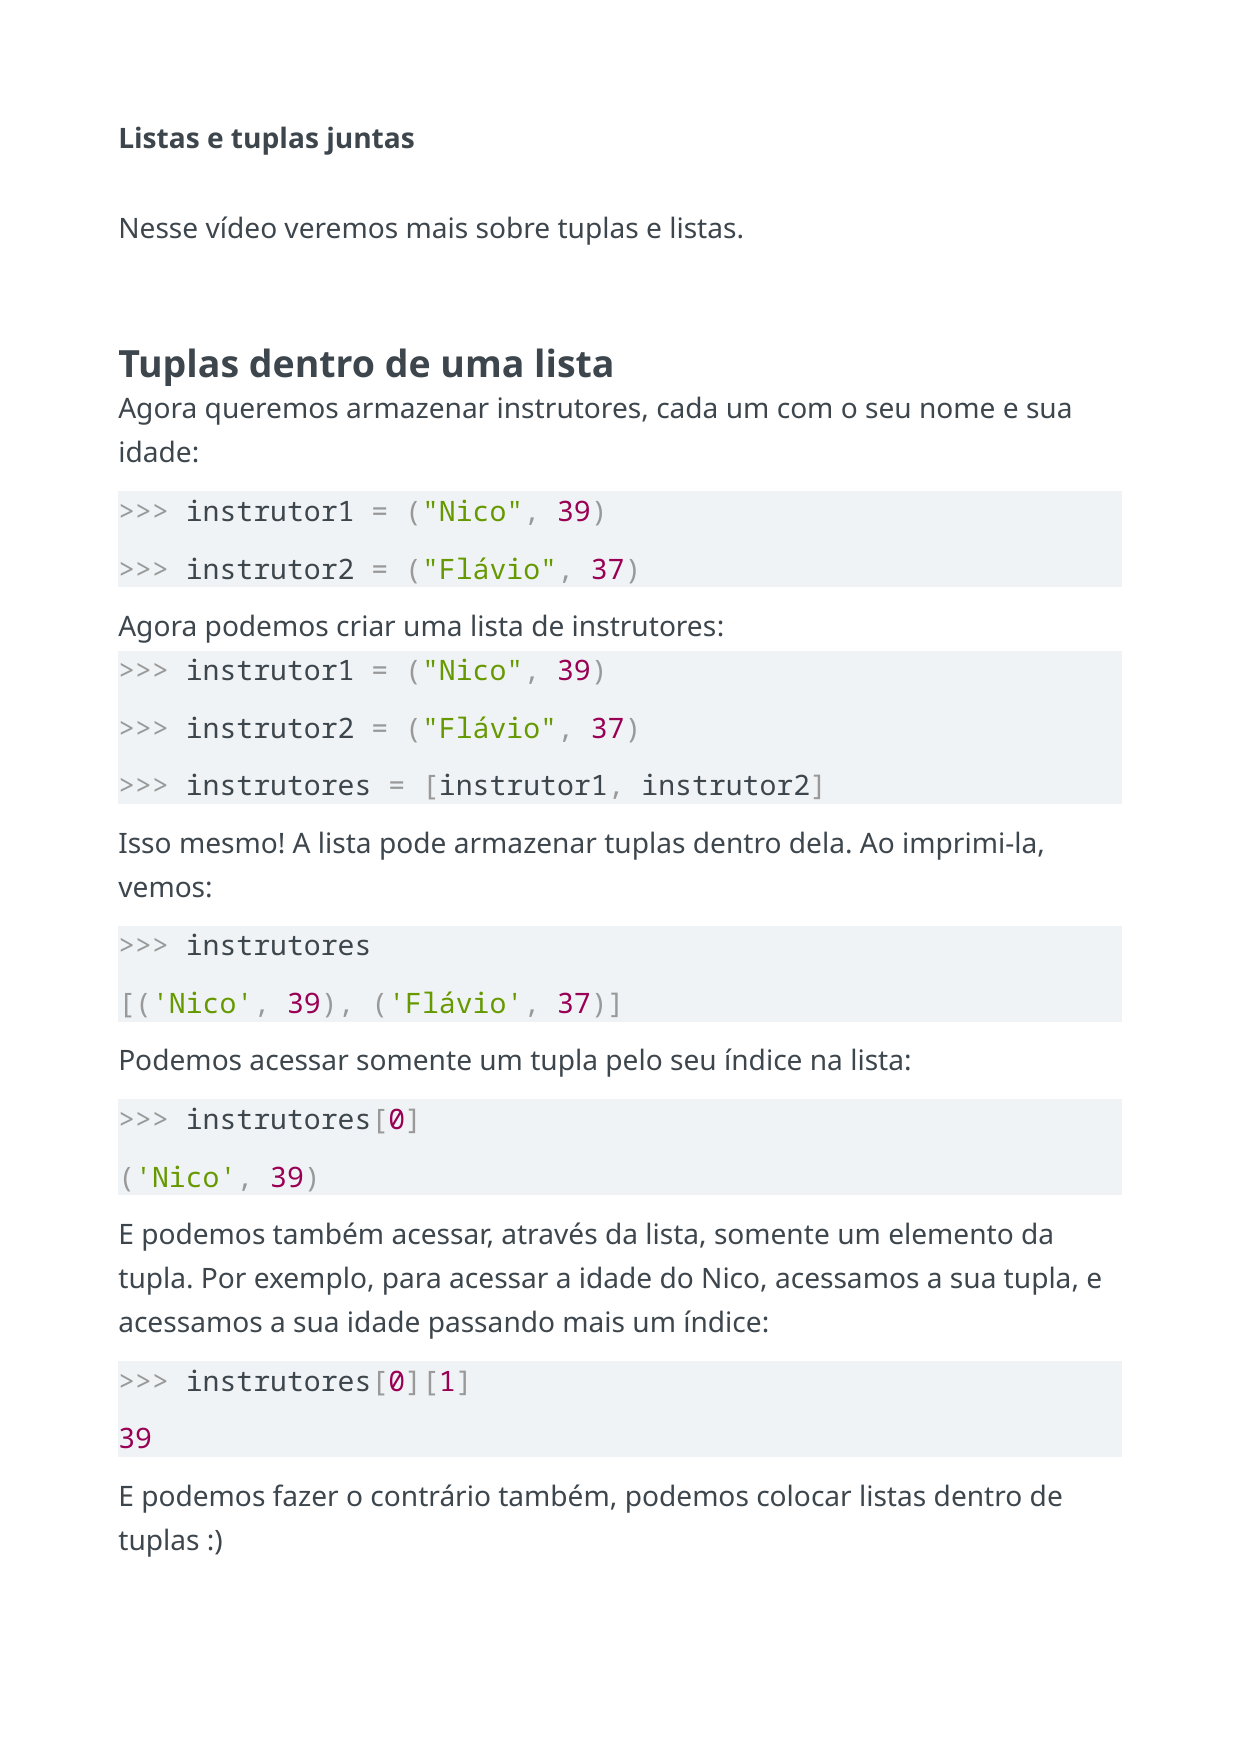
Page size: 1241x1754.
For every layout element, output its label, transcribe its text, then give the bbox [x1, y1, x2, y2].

text E podemos fazer o contrário também, podemos colocar listas dentro de tuplas :) [118, 1476, 1122, 1558]
text Podemos acessar somente um tupla pelo seu índice na lista: [118, 1041, 1122, 1079]
text >>> instrutores = [instrutor1, instrutor2] [118, 766, 1122, 804]
text 39 [118, 1419, 1122, 1457]
text Agora queremos armazenar instrutores, cada um com o seu nome e sua idade: [118, 389, 1122, 471]
text >>> instrutor1 = ("Nico", 39) [118, 491, 1122, 530]
text Isso mesmo! A lista pode armazenar tuplas dentro dela. Ao imprimi-la, vemos: [118, 823, 1122, 905]
text Agora podemos criar uma lista de instrutores: [118, 606, 1122, 645]
text >>> instrutores[0][1] [118, 1361, 1122, 1399]
text Nesse vídeo veremos mais sobre tuplas e listas. [118, 169, 1122, 247]
subtitle Tuplas dentro de uma lista [118, 338, 1122, 389]
text >>> instrutor2 = ("Flávio", 37) [118, 708, 1122, 746]
text >>> instrutores [118, 926, 1122, 964]
text [('Nico', 39), ('Flávio', 37)] [118, 983, 1122, 1022]
text >>> instrutores[0] [118, 1099, 1122, 1138]
text >>> instrutor2 = ("Flávio", 37) [118, 549, 1122, 587]
subtitle Listas e tuplas juntas [118, 118, 1122, 156]
text ('Nico', 39) [118, 1157, 1122, 1195]
text >>> instrutor1 = ("Nico", 39) [118, 651, 1122, 689]
text E podemos também acessar, através da lista, somente um elemento da tupla. Por exemplo, para acessar a idade do Nico, acessamos a sua tupla, e acessamos a sua idade passando mais um índice: [118, 1214, 1122, 1341]
